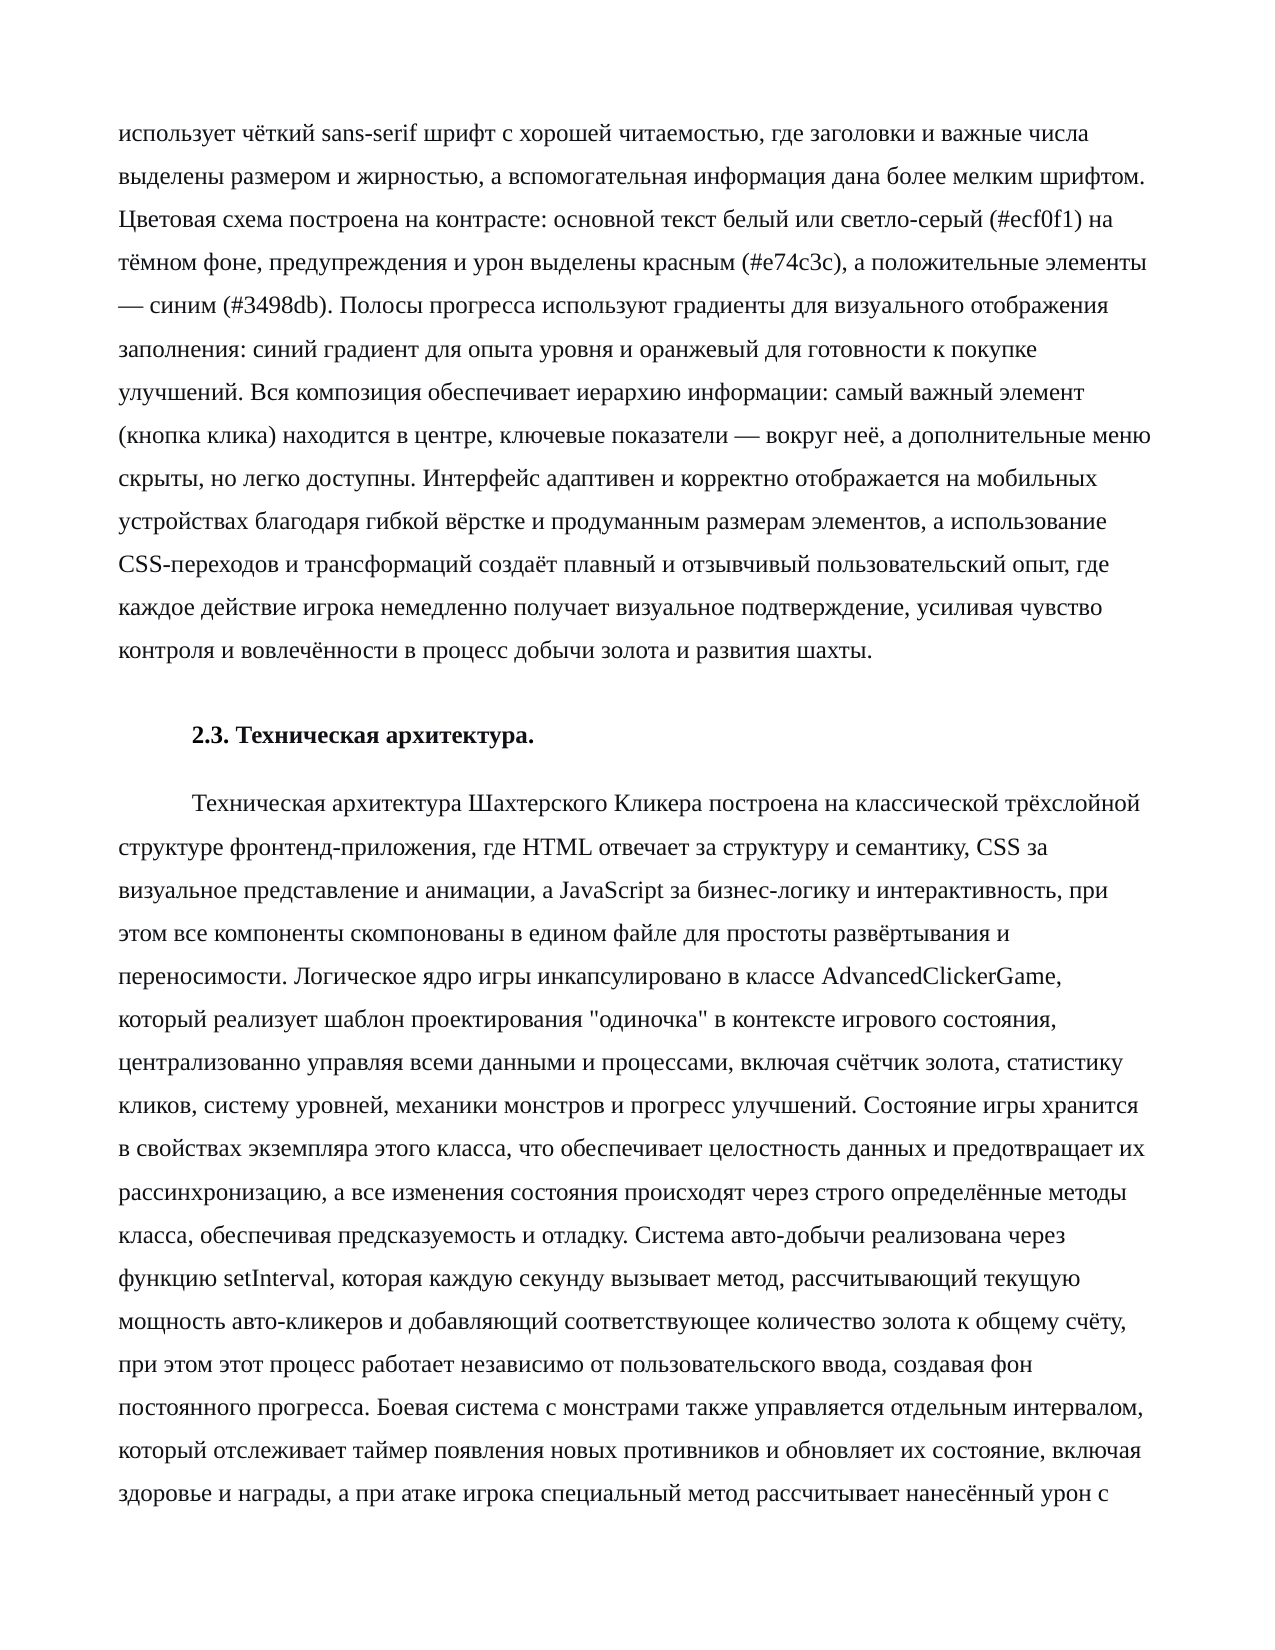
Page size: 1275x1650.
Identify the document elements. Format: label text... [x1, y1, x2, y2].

text Техническая архитектура Шахтерского Кликера построена на классической трёхслойной структуре фронтенд-приложения, где HTML отвечает за структуру и семантику, CSS за визуальное представление и анимации, а JavaScript за бизнес-логику и интерактивность, при этом все компоненты скомпонованы в едином файле для простоты развёртывания и переносимости. Логическое ядро игры инкапсулировано в классе AdvancedClickerGame, который реализует шаблон проектирования "одиночка" в контексте игрового состояния, централизованно управляя всеми данными и процессами, включая счётчик золота, статистику кликов, систему уровней, механики монстров и прогресс улучшений. Состояние игры хранится в свойствах экземпляра этого класса, что обеспечивает целостность данных и предотвращает их рассинхронизацию, а все изменения состояния происходят через строго определённые методы класса, обеспечивая предсказуемость и отладку. Система авто-добычи реализована через функцию setInterval, которая каждую секунду вызывает метод, рассчитывающий текущую мощность авто-кликеров и добавляющий соответствующее количество золота к общему счёту, при этом этот процесс работает независимо от пользовательского ввода, создавая фон постоянного прогресса. Боевая система с монстрами также управляется отдельным интервалом, который отслеживает таймер появления новых противников и обновляет их состояние, включая здоровье и награды, а при атаке игрока специальный метод рассчитывает нанесённый урон с [118, 788, 1157, 1507]
text использует чёткий sans-serif шрифт с хорошей читаемостью, где заголовки и важные числа выделены размером и жирностью, а вспомогательная информация дана более мелким шрифтом. Цветовая схема построена на контрасте: основной текст белый или светло-серый (#ecf0f1) на тёмном фоне, предупреждения и урон выделены красным (#e74c3c), а положительные элементы — синим (#3498db). Полосы прогресса используют градиенты для визуального отображения заполнения: синий градиент для опыта уровня и оранжевый для готовности к покупке улучшений. Вся композиция обеспечивает иерархию информации: самый важный элемент (кнопка клика) находится в центре, ключевые показатели — вокруг неё, а дополнительные меню скрыты, но легко доступны. Интерфейс адаптивен и корректно отображается на мобильных устройствах благодаря гибкой вёрстке и продуманным размерам элементов, а использование CSS-переходов и трансформаций создаёт плавный и отзывчивый пользовательский опыт, где каждое действие игрока немедленно получает визуальное подтверждение, усиливая чувство контроля и вовлечённости в процесс добычи золота и развития шахты. [118, 118, 1157, 664]
subtitle 2.3. Техническая архитектура. [118, 720, 1157, 749]
